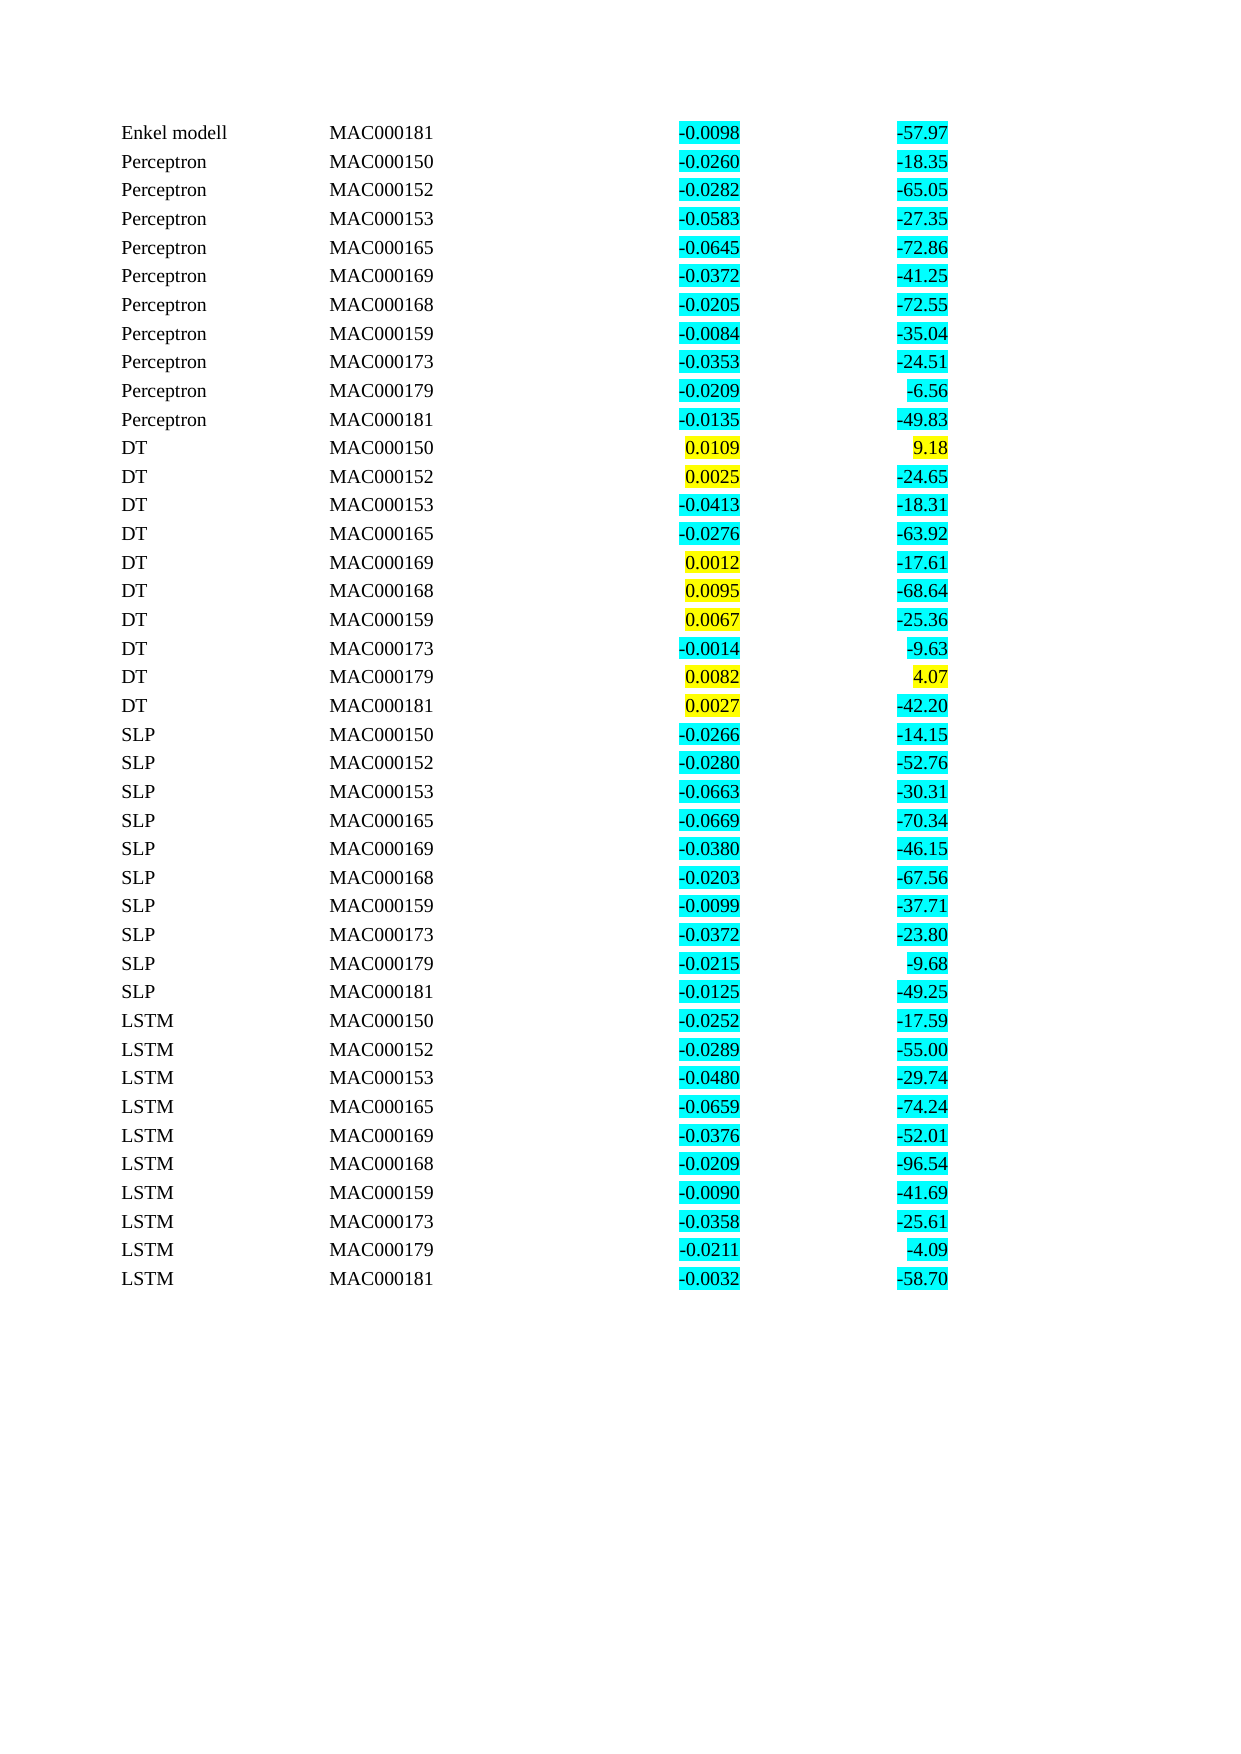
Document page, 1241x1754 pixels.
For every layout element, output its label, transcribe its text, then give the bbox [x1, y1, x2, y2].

table_cell MAC000173 [326, 1207, 534, 1235]
table_cell 0.0109 [534, 433, 742, 462]
table_cell -65.05 [743, 175, 951, 204]
table_cell 0.0082 [534, 663, 742, 691]
table_cell -25.36 [743, 605, 951, 634]
table_cell -0.0376 [534, 1121, 742, 1149]
table_cell -72.55 [743, 290, 951, 319]
table_cell Perceptron [118, 233, 326, 261]
table_cell -9.68 [743, 949, 951, 977]
table_cell LSTM [118, 1264, 326, 1293]
table_cell -17.61 [743, 548, 951, 576]
table_cell -0.0289 [534, 1035, 742, 1063]
table_cell MAC000168 [326, 1149, 534, 1178]
table_cell MAC000168 [326, 290, 534, 319]
table_cell MAC000179 [326, 663, 534, 691]
table_cell Perceptron [118, 204, 326, 233]
table_cell -0.0413 [534, 491, 742, 519]
table_cell MAC000152 [326, 175, 534, 204]
table_cell LSTM [118, 1092, 326, 1121]
table_cell -42.20 [743, 691, 951, 720]
table_cell 0.0095 [534, 576, 742, 605]
table_cell -0.0014 [534, 634, 742, 662]
table_cell SLP [118, 863, 326, 892]
table_cell -41.25 [743, 261, 951, 290]
table_cell -46.15 [743, 834, 951, 863]
table_cell 0.0027 [534, 691, 742, 720]
table_cell SLP [118, 978, 326, 1006]
table_cell MAC000159 [326, 319, 534, 347]
table_cell -17.59 [743, 1006, 951, 1035]
table_cell MAC000179 [326, 376, 534, 404]
table_cell MAC000165 [326, 806, 534, 834]
table_cell SLP [118, 720, 326, 748]
table_cell MAC000159 [326, 892, 534, 920]
table_cell -30.31 [743, 777, 951, 806]
table_cell MAC000152 [326, 748, 534, 777]
table_cell SLP [118, 892, 326, 920]
table_cell -49.83 [743, 405, 951, 433]
table_cell -0.0645 [534, 233, 742, 261]
table_cell -0.0090 [534, 1178, 742, 1207]
table_cell -0.0099 [534, 892, 742, 920]
table_cell -23.80 [743, 920, 951, 949]
table_cell SLP [118, 748, 326, 777]
table_cell MAC000152 [326, 462, 534, 491]
table_cell MAC000168 [326, 576, 534, 605]
table_cell -0.0659 [534, 1092, 742, 1121]
table_cell -24.51 [743, 347, 951, 376]
table_cell DT [118, 433, 326, 462]
table_cell -68.64 [743, 576, 951, 605]
table_cell MAC000179 [326, 1235, 534, 1264]
table_cell Perceptron [118, 347, 326, 376]
table_cell MAC000165 [326, 233, 534, 261]
table_cell -9.63 [743, 634, 951, 662]
table_cell MAC000153 [326, 491, 534, 519]
table_cell -0.0209 [534, 1149, 742, 1178]
table_cell -35.04 [743, 319, 951, 347]
table_cell -52.01 [743, 1121, 951, 1149]
table_cell -0.0203 [534, 863, 742, 892]
table_cell -25.61 [743, 1207, 951, 1235]
table_cell Perceptron [118, 147, 326, 175]
table_cell MAC000153 [326, 777, 534, 806]
table_cell Perceptron [118, 261, 326, 290]
table_cell -0.0205 [534, 290, 742, 319]
table_cell MAC000181 [326, 691, 534, 720]
table_cell LSTM [118, 1121, 326, 1149]
table_cell LSTM [118, 1006, 326, 1035]
table_cell MAC000181 [326, 405, 534, 433]
table_cell LSTM [118, 1207, 326, 1235]
table_cell -57.97 [743, 118, 951, 147]
table_cell MAC000181 [326, 1264, 534, 1293]
table_cell 4.07 [743, 663, 951, 691]
table_cell -0.0032 [534, 1264, 742, 1293]
table_cell Perceptron [118, 405, 326, 433]
table_cell -0.0663 [534, 777, 742, 806]
table_cell LSTM [118, 1149, 326, 1178]
table_cell MAC000169 [326, 834, 534, 863]
table_cell -18.35 [743, 147, 951, 175]
table_cell MAC000150 [326, 433, 534, 462]
table_cell MAC000168 [326, 863, 534, 892]
table_cell -4.09 [743, 1235, 951, 1264]
table_cell DT [118, 576, 326, 605]
table_cell SLP [118, 806, 326, 834]
table_cell -0.0276 [534, 519, 742, 548]
table_cell MAC000173 [326, 634, 534, 662]
table_cell 0.0012 [534, 548, 742, 576]
table_cell MAC000169 [326, 1121, 534, 1149]
table_cell -18.31 [743, 491, 951, 519]
table_cell MAC000181 [326, 978, 534, 1006]
table_cell -0.0125 [534, 978, 742, 1006]
table_cell 9.18 [743, 433, 951, 462]
table_cell Perceptron [118, 290, 326, 319]
table_cell SLP [118, 834, 326, 863]
table_cell -6.56 [743, 376, 951, 404]
table_cell -24.65 [743, 462, 951, 491]
table_cell DT [118, 462, 326, 491]
table_cell -58.70 [743, 1264, 951, 1293]
table_cell DT [118, 634, 326, 662]
table_cell -41.69 [743, 1178, 951, 1207]
table_cell DT [118, 663, 326, 691]
table_cell -63.92 [743, 519, 951, 548]
table_cell DT [118, 519, 326, 548]
table_cell MAC000153 [326, 204, 534, 233]
table_cell SLP [118, 949, 326, 977]
table_cell 0.0025 [534, 462, 742, 491]
table_cell MAC000173 [326, 920, 534, 949]
table_cell -0.0135 [534, 405, 742, 433]
table_cell -67.56 [743, 863, 951, 892]
table_cell MAC000169 [326, 548, 534, 576]
table_cell DT [118, 605, 326, 634]
table_cell DT [118, 691, 326, 720]
table_cell LSTM [118, 1064, 326, 1092]
table_cell -14.15 [743, 720, 951, 748]
table_cell -49.25 [743, 978, 951, 1006]
table_cell DT [118, 491, 326, 519]
table_cell -0.0211 [534, 1235, 742, 1264]
table_cell -0.0098 [534, 118, 742, 147]
table_cell MAC000150 [326, 147, 534, 175]
table_cell Perceptron [118, 319, 326, 347]
table_cell -0.0480 [534, 1064, 742, 1092]
table_cell -0.0583 [534, 204, 742, 233]
table_cell -0.0252 [534, 1006, 742, 1035]
table_cell -0.0260 [534, 147, 742, 175]
table_cell MAC000159 [326, 605, 534, 634]
table_cell -0.0353 [534, 347, 742, 376]
table_cell -0.0372 [534, 261, 742, 290]
table_cell -0.0266 [534, 720, 742, 748]
table_cell -70.34 [743, 806, 951, 834]
table_cell MAC000173 [326, 347, 534, 376]
table_cell -0.0358 [534, 1207, 742, 1235]
table_cell -74.24 [743, 1092, 951, 1121]
table_cell MAC000165 [326, 519, 534, 548]
table_cell -0.0282 [534, 175, 742, 204]
table_cell -55.00 [743, 1035, 951, 1063]
table_cell MAC000165 [326, 1092, 534, 1121]
table_cell Perceptron [118, 376, 326, 404]
table_cell LSTM [118, 1035, 326, 1063]
table_cell -0.0669 [534, 806, 742, 834]
table_cell -52.76 [743, 748, 951, 777]
table_cell DT [118, 548, 326, 576]
table_cell MAC000179 [326, 949, 534, 977]
table_cell -0.0084 [534, 319, 742, 347]
table_cell SLP [118, 777, 326, 806]
table_cell LSTM [118, 1235, 326, 1264]
table_cell -27.35 [743, 204, 951, 233]
table_cell 0.0067 [534, 605, 742, 634]
table_cell MAC000150 [326, 1006, 534, 1035]
table_cell Perceptron [118, 175, 326, 204]
table_cell -0.0209 [534, 376, 742, 404]
table_cell -72.86 [743, 233, 951, 261]
table_cell -0.0215 [534, 949, 742, 977]
table_cell Enkel modell [118, 118, 326, 147]
table_cell LSTM [118, 1178, 326, 1207]
table_cell -0.0372 [534, 920, 742, 949]
table_cell SLP [118, 920, 326, 949]
table_cell -96.54 [743, 1149, 951, 1178]
table_cell MAC000153 [326, 1064, 534, 1092]
table_cell MAC000181 [326, 118, 534, 147]
table_cell -0.0380 [534, 834, 742, 863]
table_cell -29.74 [743, 1064, 951, 1092]
table_cell MAC000152 [326, 1035, 534, 1063]
table_cell MAC000159 [326, 1178, 534, 1207]
table_cell MAC000150 [326, 720, 534, 748]
table_cell -0.0280 [534, 748, 742, 777]
table_cell MAC000169 [326, 261, 534, 290]
table_cell -37.71 [743, 892, 951, 920]
